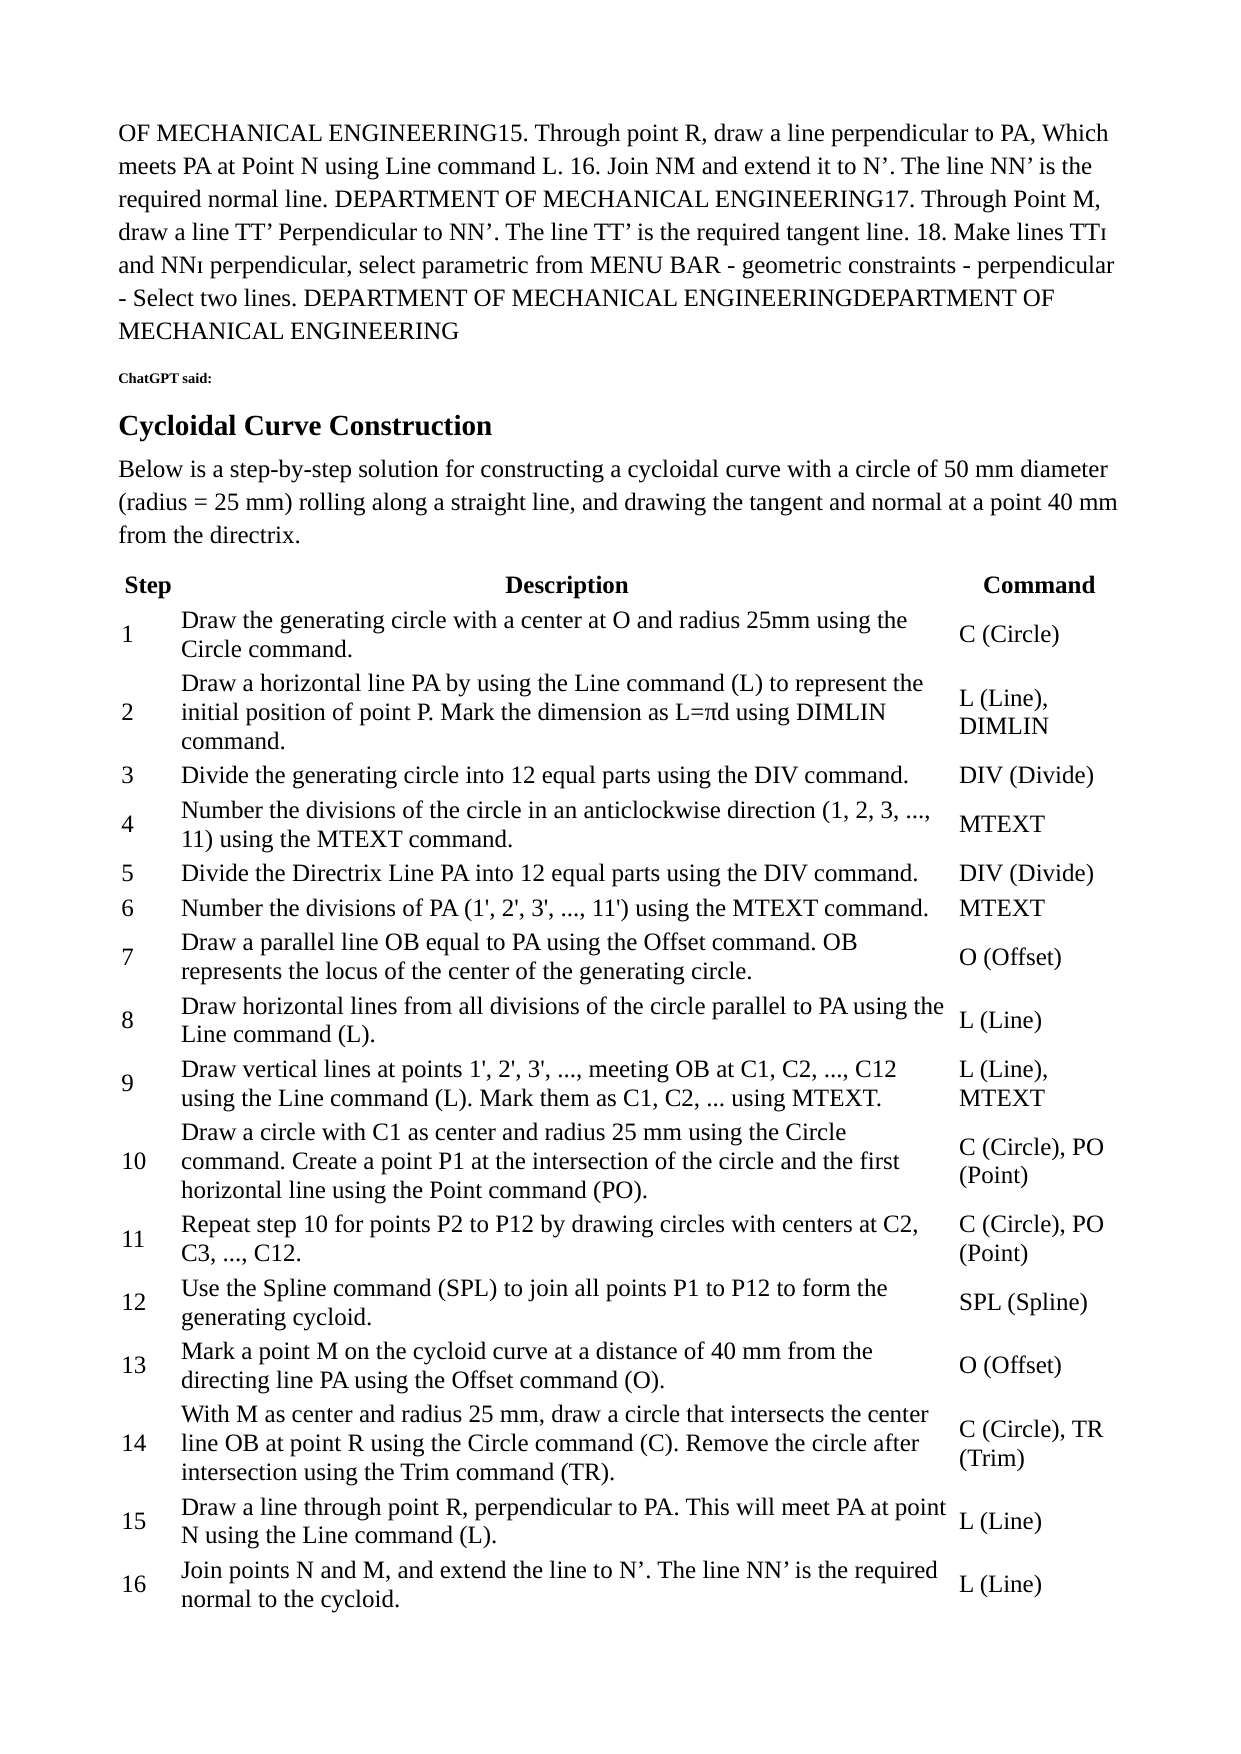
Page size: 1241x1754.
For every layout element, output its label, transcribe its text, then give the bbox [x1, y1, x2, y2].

table_cell 8 [118, 988, 178, 1051]
table_cell C (Circle) [956, 602, 1122, 665]
subtitle ChatGPT said: [118, 370, 1122, 387]
text Below is a step-by-step solution for constructing a cycloidal curve with a circle of 50 mm diameter (radius = 25 mm) rolling along a straight line, and drawing the tangent and normal at a point 40 mm from the directrix. [118, 454, 1122, 548]
table_cell Draw a line through point R, perpendicular to PA. This will meet PA at point N using the Line command (L). [178, 1489, 956, 1552]
table_cell Draw a horizontal line PA by using the Line command (L) to represent the initial position of point P. Mark the dimension as L=πd using DIMLIN command. [178, 665, 956, 757]
table_cell 5 [118, 855, 178, 890]
table_cell C (Circle), TR (Trim) [956, 1397, 1122, 1489]
table_header Description [178, 568, 956, 602]
table_cell 7 [118, 925, 178, 988]
table_cell 2 [118, 665, 178, 757]
table_cell Draw a circle with C1 as center and radius 25 mm using the Circle command. Create a point P1 at the intersection of the circle and the first horizontal line using the Point command (PO). [178, 1115, 956, 1207]
table_cell L (Line), DIMLIN [956, 665, 1122, 757]
table_header Step [118, 568, 178, 602]
table_cell Join points N and M, and extend the line to N’. The line NN’ is the required normal to the cycloid. [178, 1552, 956, 1615]
subtitle Cycloidal Curve Construction [118, 408, 1122, 441]
table_cell 10 [118, 1115, 178, 1207]
table_cell 14 [118, 1397, 178, 1489]
table_cell L (Line) [956, 1489, 1122, 1552]
table_cell DIV (Divide) [956, 758, 1122, 792]
table_cell 15 [118, 1489, 178, 1552]
table_cell Number the divisions of PA (1', 2', 3', ..., 11') using the MTEXT command. [178, 890, 956, 924]
table_cell L (Line), MTEXT [956, 1051, 1122, 1114]
table_cell Mark a point M on the cycloid curve at a distance of 40 mm from the directing line PA using the Offset command (O). [178, 1333, 956, 1397]
table_cell 11 [118, 1207, 178, 1270]
table_header Command [956, 568, 1122, 602]
table_cell C (Circle), PO (Point) [956, 1115, 1122, 1207]
table_cell MTEXT [956, 890, 1122, 924]
table_cell Divide the generating circle into 12 equal parts using the DIV command. [178, 758, 956, 792]
table_cell Draw vertical lines at points 1', 2', 3', ..., meeting OB at C1, C2, ..., C12 using the Line command (L). Mark them as C1, C2, ... using MTEXT. [178, 1051, 956, 1114]
table_cell O (Offset) [956, 1333, 1122, 1397]
table_cell O (Offset) [956, 925, 1122, 988]
table_cell Draw the generating circle with a center at O and radius 25mm using the Circle command. [178, 602, 956, 665]
table_cell 16 [118, 1552, 178, 1615]
table_cell Repeat step 10 for points P2 to P12 by drawing circles with centers at C2, C3, ..., C12. [178, 1207, 956, 1270]
table_cell 9 [118, 1051, 178, 1114]
table_cell SPL (Spline) [956, 1270, 1122, 1333]
table_cell 13 [118, 1333, 178, 1397]
table_cell 6 [118, 890, 178, 924]
table_cell DIV (Divide) [956, 855, 1122, 890]
table_cell With M as center and radius 25 mm, draw a circle that intersects the center line OB at point R using the Circle command (C). Remove the circle after intersection using the Trim command (TR). [178, 1397, 956, 1489]
table_cell Use the Spline command (SPL) to join all points P1 to P12 to form the generating cycloid. [178, 1270, 956, 1333]
table_cell 12 [118, 1270, 178, 1333]
table_cell 3 [118, 758, 178, 792]
table_cell C (Circle), PO (Point) [956, 1207, 1122, 1270]
table_cell Draw a parallel line OB equal to PA using the Offset command. OB represents the locus of the center of the generating circle. [178, 925, 956, 988]
table_cell L (Line) [956, 988, 1122, 1051]
table_cell Draw horizontal lines from all divisions of the circle parallel to PA using the Line command (L). [178, 988, 956, 1051]
table_cell L (Line) [956, 1552, 1122, 1615]
text OF MECHANICAL ENGINEERING15. Through point R, draw a line perpendicular to PA, Which meets PA at Point N using Line command L. 16. Join NM and extend it to N’. The line NN’ is the required normal line. DEPARTMENT OF MECHANICAL ENGINEERING17. Through Point M, draw a line TT’ Perpendicular to NN’. The line TT’ is the required tangent line. 18. Make lines TTɪ and NNɪ perpendicular, select parametric from MENU BAR - geometric constraints - perpendicular - Select two lines. DEPARTMENT OF MECHANICAL ENGINEERINGDEPARTMENT OF MECHANICAL ENGINEERING [118, 118, 1122, 345]
table_cell 4 [118, 792, 178, 855]
table_cell 1 [118, 602, 178, 665]
table_cell Divide the Directrix Line PA into 12 equal parts using the DIV command. [178, 855, 956, 890]
table_cell MTEXT [956, 792, 1122, 855]
table_cell Number the divisions of the circle in an anticlockwise direction (1, 2, 3, ..., 11) using the MTEXT command. [178, 792, 956, 855]
